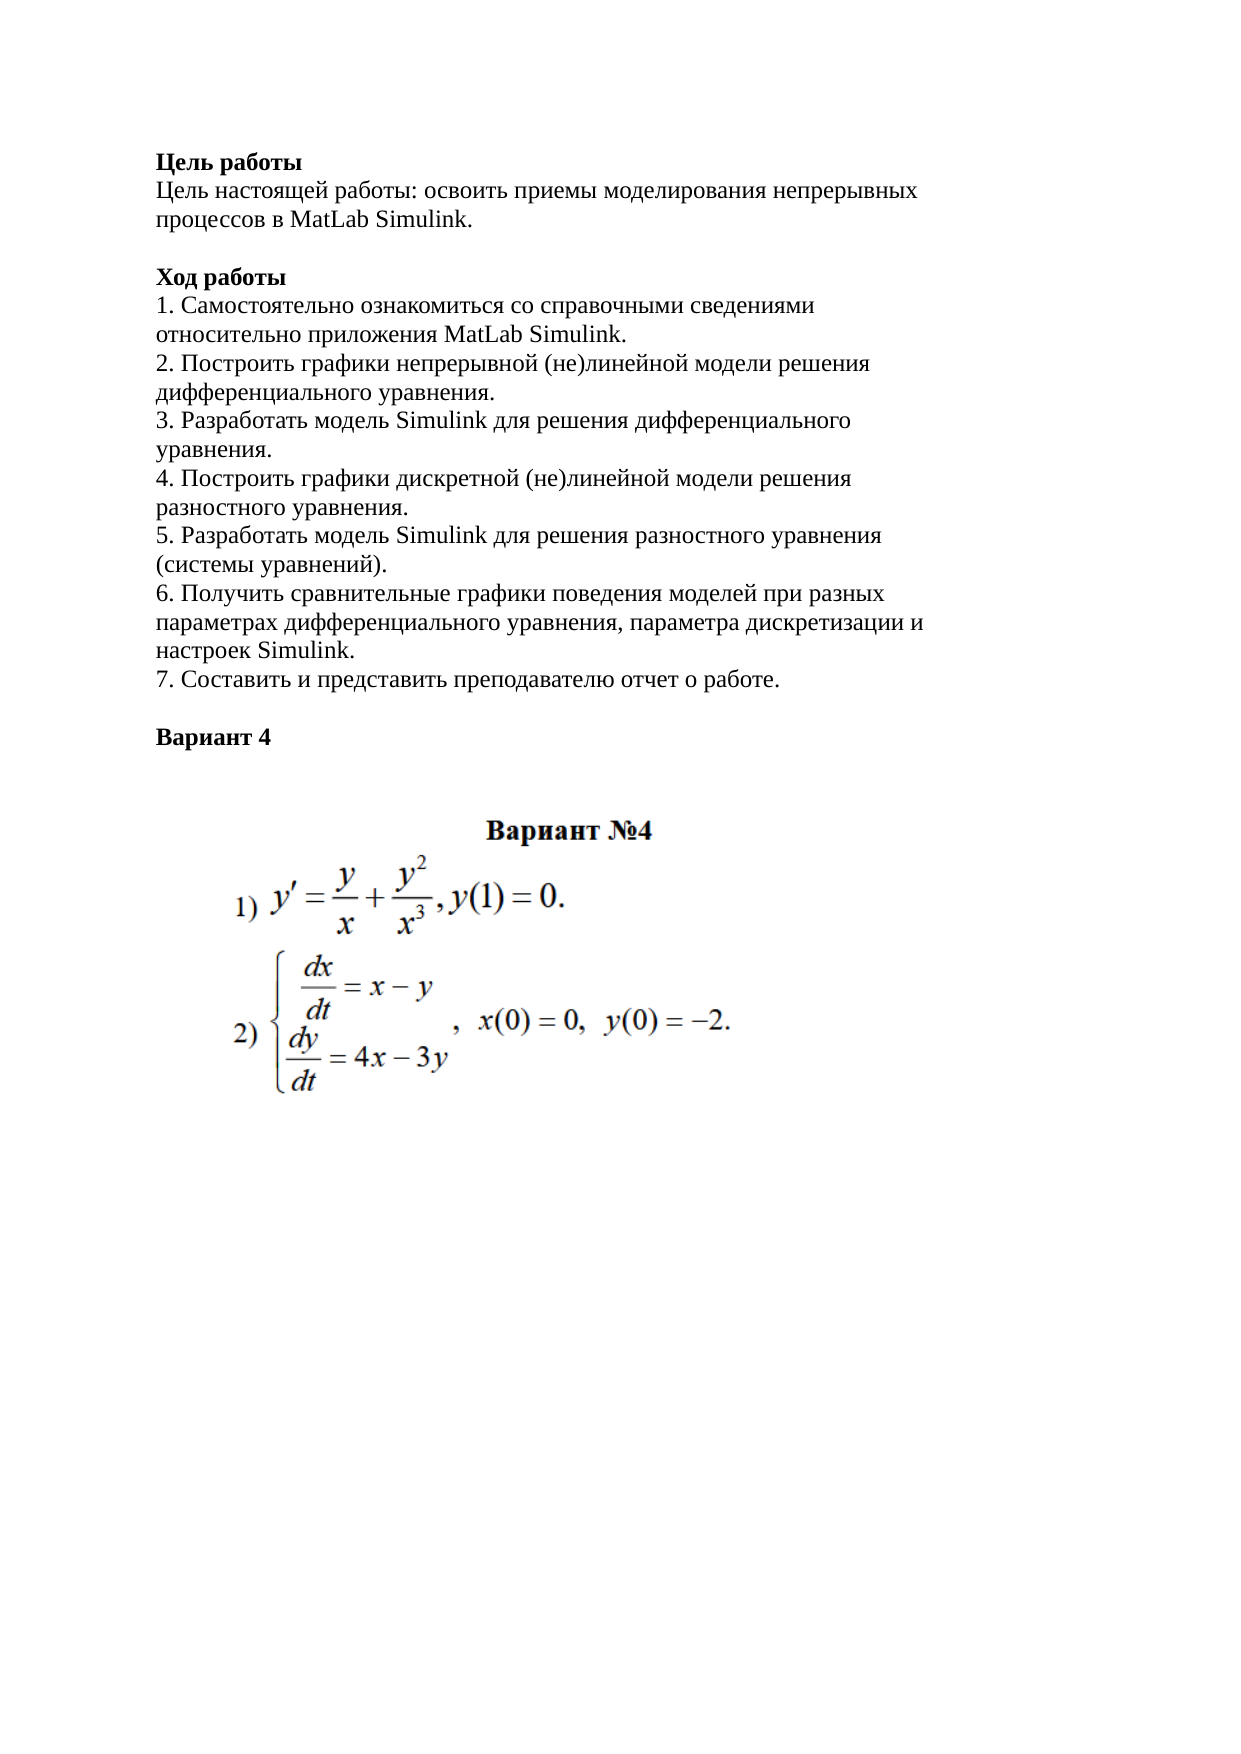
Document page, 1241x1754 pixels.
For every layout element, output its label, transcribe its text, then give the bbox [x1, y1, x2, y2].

text процессов в MatLab Simulink. [156, 204, 1122, 233]
text 4. Построить графики дискретной (не)линейной модели решения [156, 463, 1122, 492]
text 5. Разработать модель Simulink для решения разностного уравнения [156, 521, 1122, 549]
text (системы уравнений). [156, 549, 1122, 578]
text уравнения. [156, 434, 1122, 463]
text 6. Получить сравнительные графики поведения моделей при разных [156, 578, 1122, 607]
text относительно приложения MatLab Simulink. [156, 319, 1122, 348]
picture [165, 780, 857, 1152]
text 2. Построить графики непрерывной (не)линейной модели решения [156, 348, 1122, 377]
text Цель работы [156, 118, 1122, 176]
text Вариант 4 [156, 722, 1122, 751]
text параметрах дифференциального уравнения, параметра дискретизации и [156, 607, 1122, 636]
text 7. Составить и представить преподавателю отчет о работе. [156, 664, 1122, 693]
text настроек Simulink. [156, 636, 1122, 664]
text Ход работы [156, 262, 1122, 291]
text 1. Самостоятельно ознакомиться со справочными сведениями [156, 291, 1122, 319]
text разностного уравнения. [156, 492, 1122, 521]
text дифференциального уравнения. [156, 377, 1122, 406]
text Цель настоящей работы: освоить приемы моделирования непрерывных [156, 176, 1122, 204]
text 3. Разработать модель Simulink для решения дифференциального [156, 406, 1122, 434]
